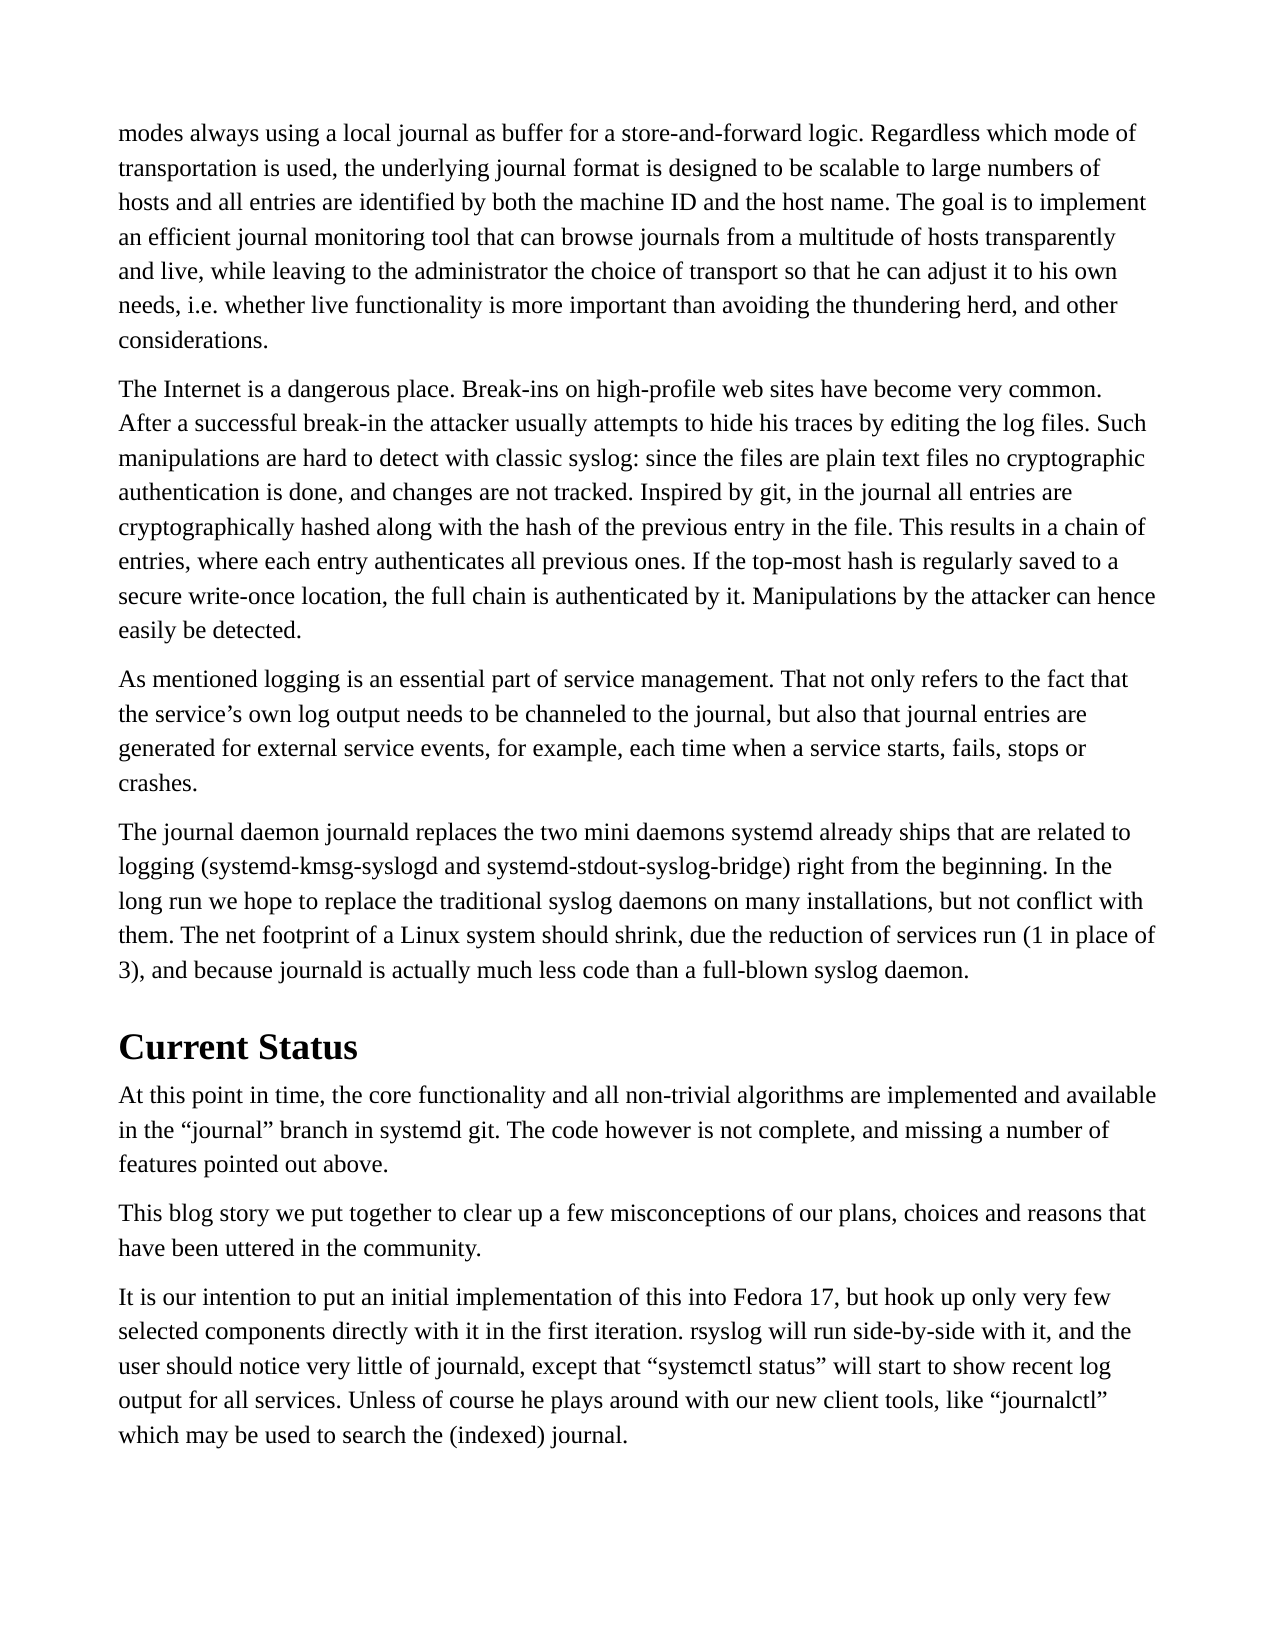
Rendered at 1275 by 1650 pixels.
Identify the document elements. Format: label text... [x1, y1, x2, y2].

text The journal daemon journald replaces the two mini daemons systemd already ships that are related to logging (systemd-kmsg-syslogd and systemd-stdout-syslog-bridge) right from the beginning. In the long run we hope to replace the traditional syslog daemons on many installations, but not conflict with them. The net footprint of a Linux system should shrink, due the reduction of services run (1 in place of 3), and because journald is actually much less code than a full-blown syslog daemon. [118, 817, 1157, 984]
subtitle Current Status [118, 1025, 1157, 1068]
text The Internet is a dangerous place. Break-ins on high-profile web sites have become very common. After a successful break-in the attacker usually attempts to hide his traces by editing the log files. Such manipulations are hard to detect with classic syslog: since the files are plain text files no cryptographic authentication is done, and changes are not tracked. Inspired by git, in the journal all entries are cryptographically hashed along with the hash of the previous entry in the file. This results in a chain of entries, where each entry authenticates all previous ones. If the top-most hash is regularly saved to a secure write-once location, the full chain is authenticated by it. Manipulations by the attacker can hence easily be detected. [118, 374, 1157, 644]
text It is our intention to put an initial implementation of this into Fedora 17, but hook up only very few selected components directly with it in the first iteration. rsyslog will run side-by-side with it, and the user should notice very little of journald, except that “systemctl status” will start to show recent log output for all services. Unless of course he plays around with our new client tools, like “journalctl” which may be used to search the (indexed) journal. [118, 1282, 1157, 1449]
text modes always using a local journal as buffer for a store-and-forward logic. Regardless which mode of transportation is used, the underlying journal format is designed to be scalable to large numbers of hosts and all entries are identified by both the machine ID and the host name. The goal is to implement an efficient journal monitoring tool that can browse journals from a multitude of hosts transparently and live, while leaving to the administrator the choice of transport so that he can adjust it to his own needs, i.e. whether live functionality is more important than avoiding the thundering herd, and other considerations. [118, 118, 1157, 354]
text As mentioned logging is an essential part of service management. That not only refers to the fact that the service’s own log output needs to be channeled to the journal, but also that journal entries are generated for external service events, for example, each time when a service starts, fails, stops or crashes. [118, 664, 1157, 797]
text At this point in time, the core functionality and all non-trivial algorithms are implemented and available in the “journal” branch in systemd git. The code however is not complete, and missing a number of features pointed out above. [118, 1080, 1157, 1178]
text This blog story we put together to clear up a few misconceptions of our plans, choices and reasons that have been uttered in the community. [118, 1198, 1157, 1262]
